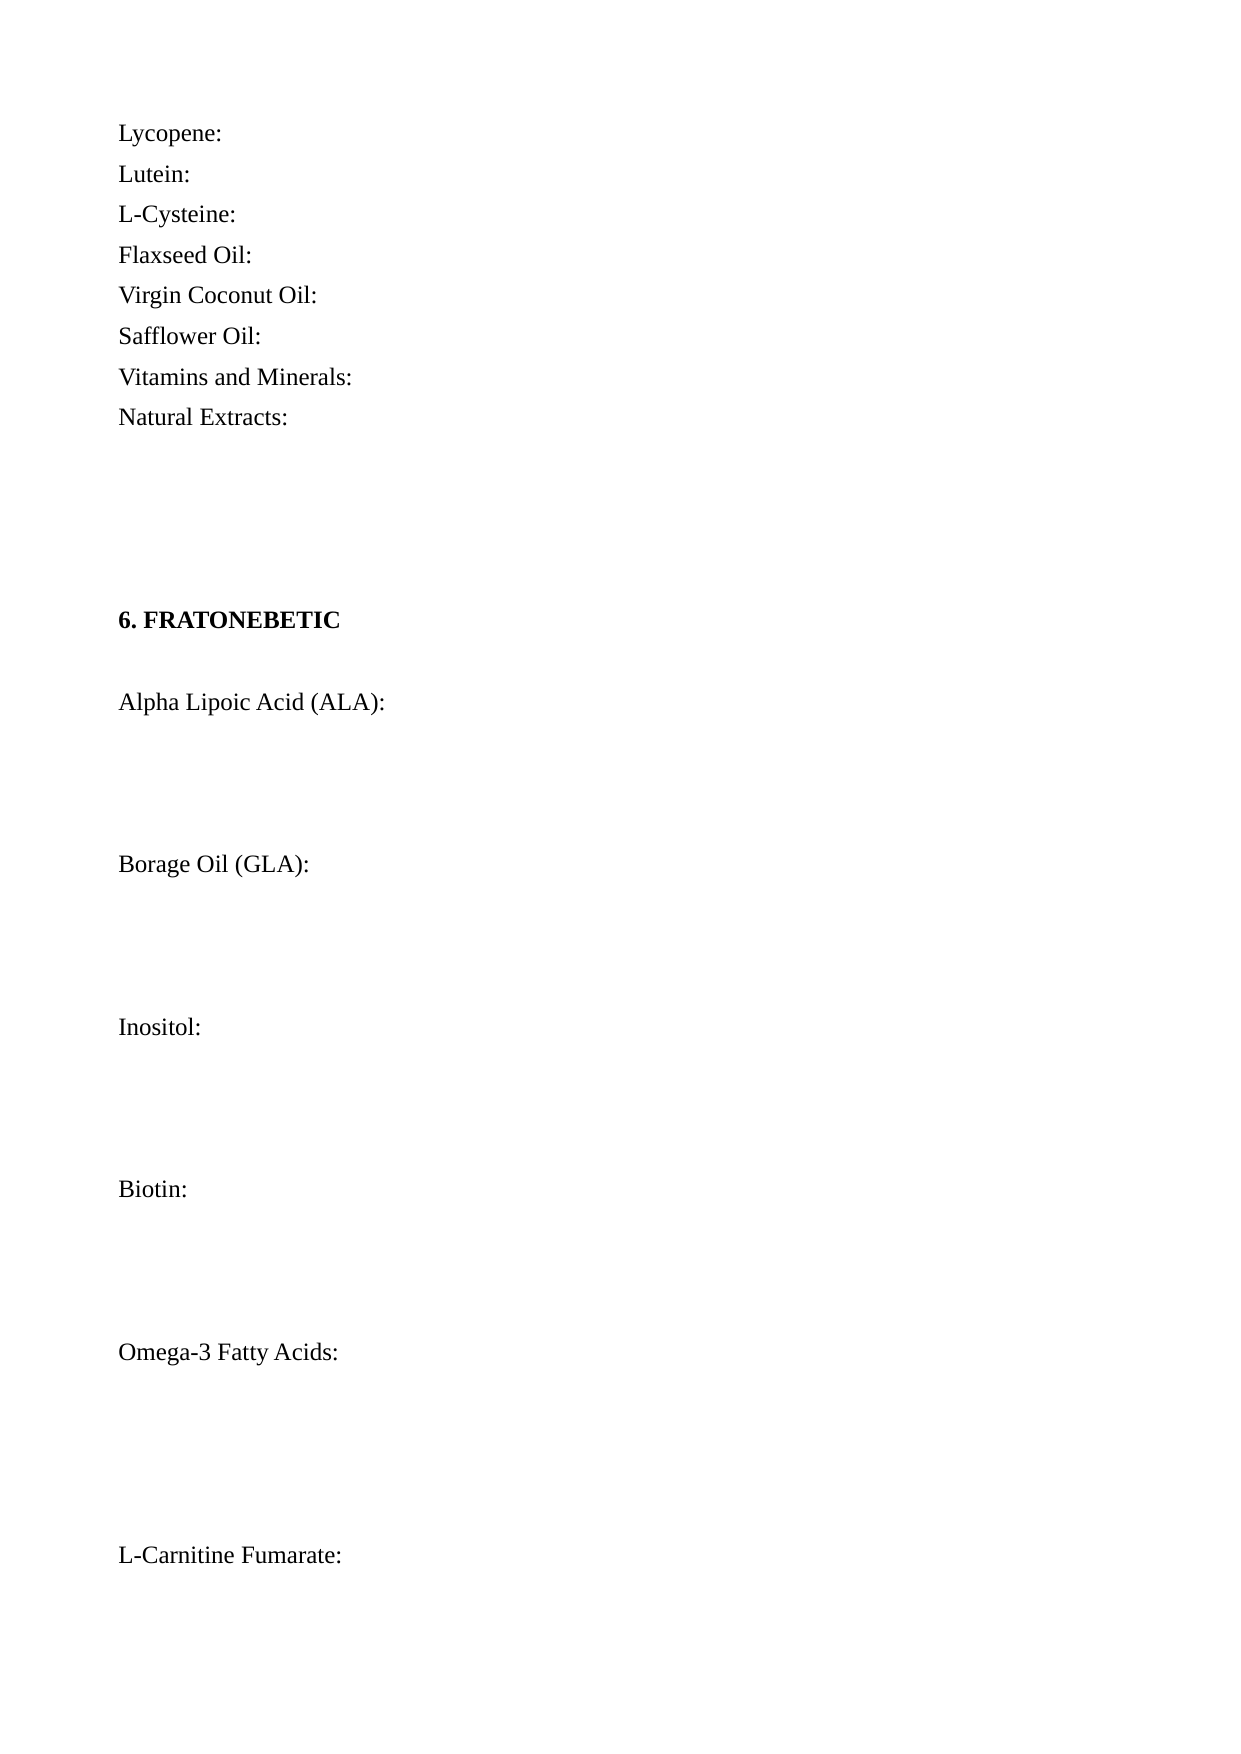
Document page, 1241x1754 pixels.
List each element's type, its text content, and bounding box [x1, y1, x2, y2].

text Biotin: [118, 1174, 1122, 1203]
text Flaxseed Oil: [118, 240, 1122, 269]
text L-Cysteine: [118, 199, 1122, 228]
text Vitamins and Minerals: [118, 362, 1122, 391]
text 6. FRATONEBETIC [118, 606, 1122, 634]
text L-Carnitine Fumarate: [118, 1540, 1122, 1569]
text Borage Oil (GLA): [118, 849, 1122, 878]
text Safflower Oil: [118, 321, 1122, 350]
text Lycopene: [118, 118, 1122, 147]
text Alpha Lipoic Acid (ALA): [118, 687, 1122, 716]
text Natural Extracts: [118, 402, 1122, 431]
text Omega-3 Fatty Acids: [118, 1337, 1122, 1366]
text Virgin Coconut Oil: [118, 281, 1122, 309]
text Inositol: [118, 1012, 1122, 1041]
text Lutein: [118, 159, 1122, 187]
